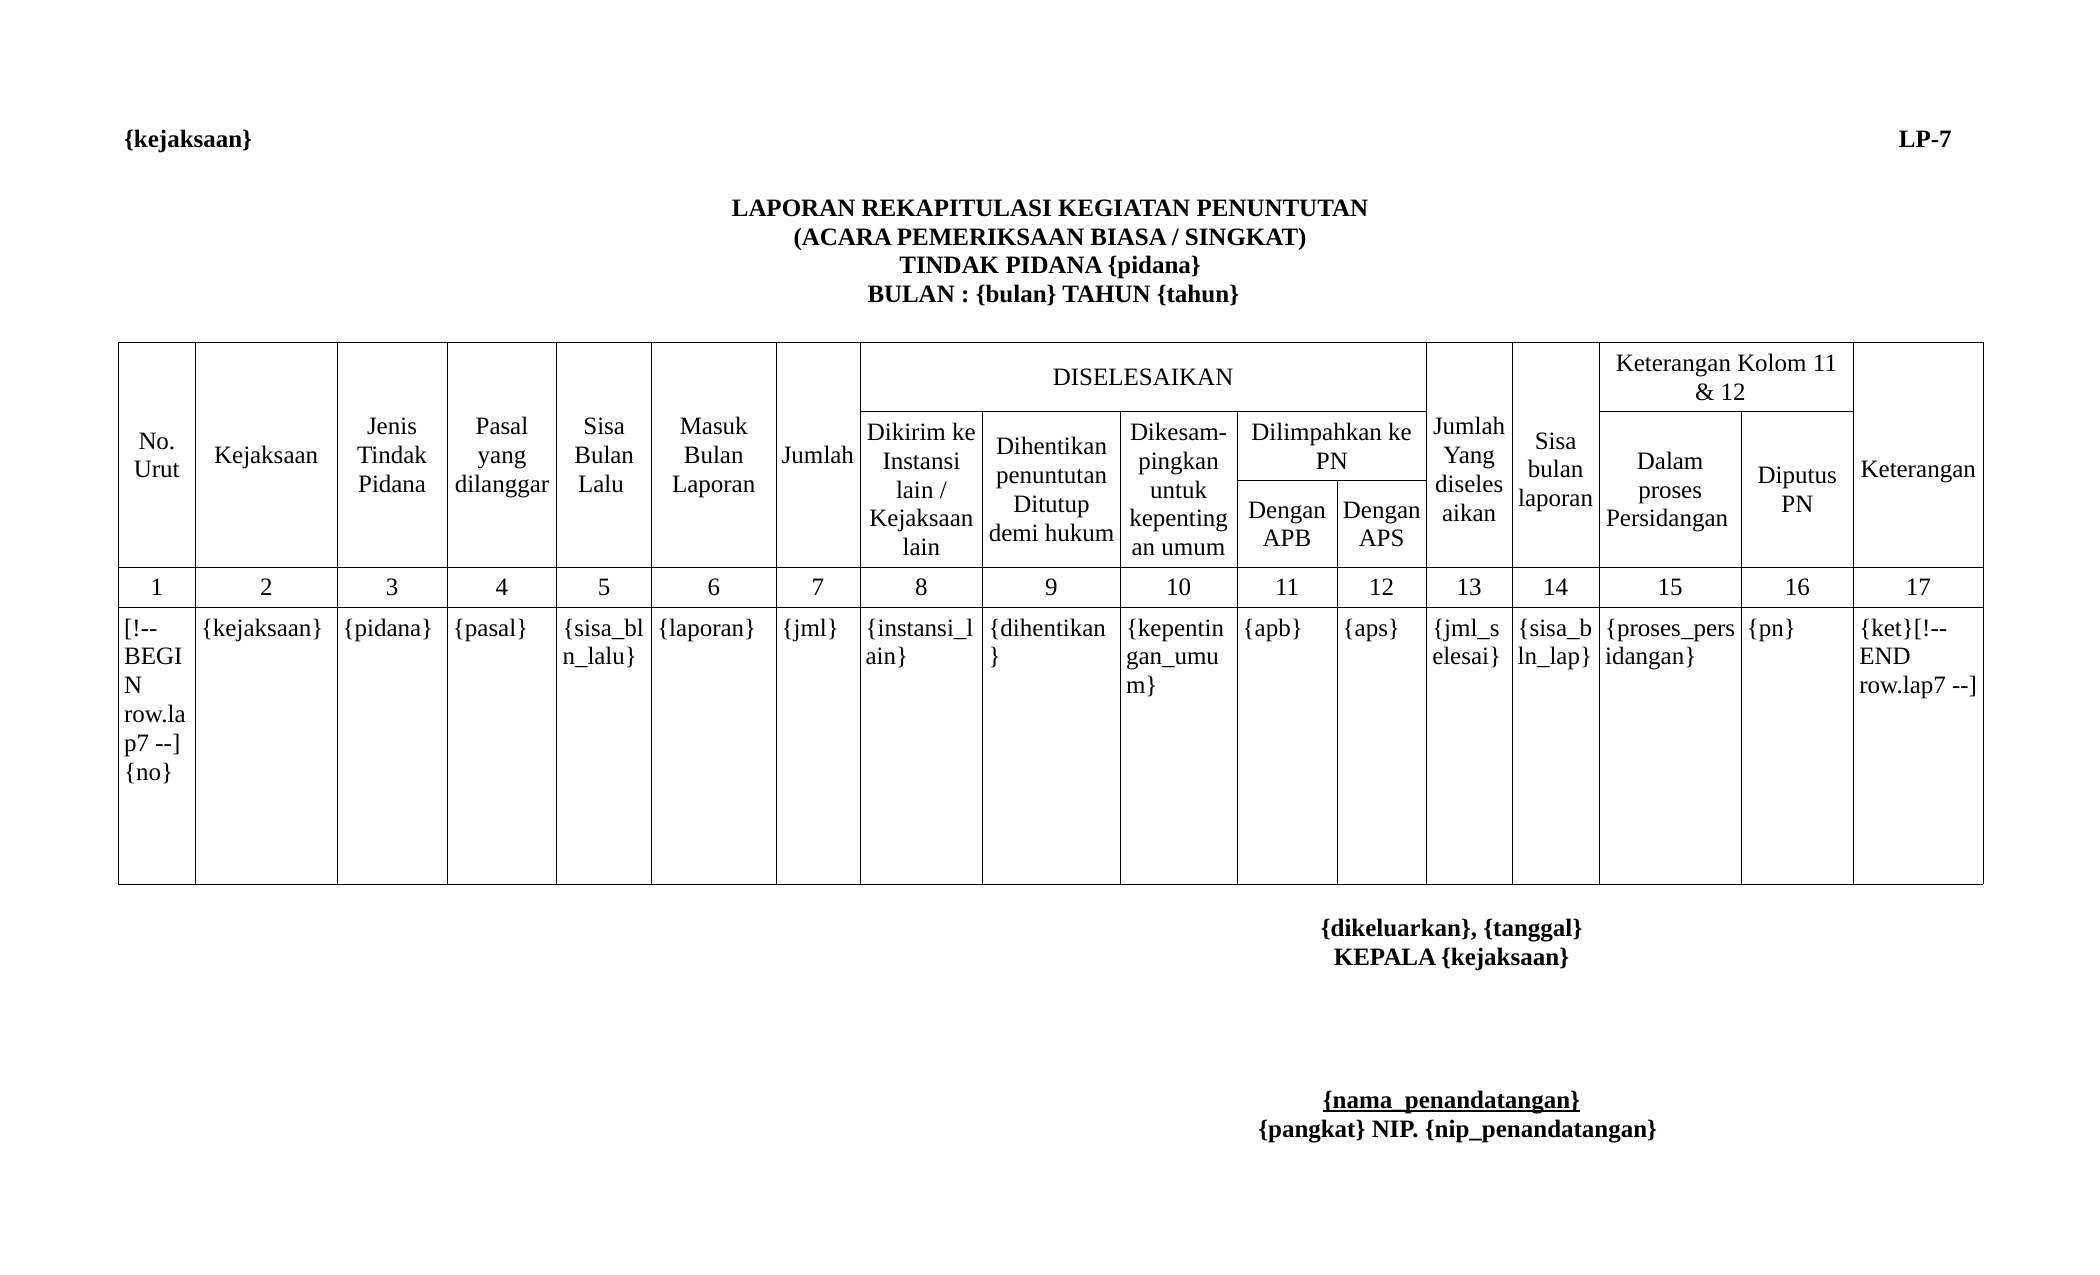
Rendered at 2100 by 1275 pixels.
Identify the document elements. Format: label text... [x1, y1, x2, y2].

table_cell 12 [1338, 568, 1426, 607]
table_cell 9 [983, 568, 1120, 607]
table_cell {laporan} [652, 608, 776, 884]
table_cell 10 [1121, 568, 1237, 607]
table_header Jumlah Yang diselesaikan [1427, 343, 1512, 567]
table_cell Dikirim ke Instansi lain / Kejaksaan lain [861, 412, 982, 567]
table_cell {apb} [1238, 608, 1337, 884]
table_cell Dilimpahkan ke PN [1238, 412, 1426, 480]
table_header [336, 913, 921, 1143]
table_header Jenis Tindak Pidana [338, 343, 447, 567]
table_header Keterangan Kolom 11 & 12 [1600, 343, 1853, 411]
table_header LAPORAN REKAPITULASI KEGIATAN PENUNTUTAN (ACARA PEMERIKSAAN BIASA / SINGKAT) TINDAK PIDANA {pidana} BULAN : {bulan} TAHUN {tahun} [118, 187, 1982, 313]
table_cell {instansi_lain} [861, 608, 982, 884]
table_header Keterangan [1854, 343, 1983, 567]
table_cell 11 [1238, 568, 1337, 607]
table_header LP-7 [1893, 118, 1978, 158]
table_header {dikeluarkan}, {tanggal} KEPALA {kejaksaan} {nama_penandatangan} {pangkat} NIP. {nip_penandatangan} [921, 913, 1982, 1143]
table_header Kejaksaan [196, 343, 337, 567]
table_cell {kepentingan_umum} [1121, 608, 1237, 884]
table_cell 17 [1854, 568, 1983, 607]
table_cell {pasal} [448, 608, 556, 884]
table_cell Dengan APB [1238, 481, 1337, 567]
table_cell Dihentikan penuntutan Ditutup demi hukum [983, 412, 1120, 567]
table_cell 1 [119, 568, 195, 607]
table_cell 6 [652, 568, 776, 607]
table_cell {dihentikan} [983, 608, 1120, 884]
table_header Sisa Bulan Lalu [557, 343, 651, 567]
table_cell 8 [861, 568, 982, 607]
table_cell [!-- BEGIN row.lap7 --] {no} [119, 608, 195, 884]
table_cell {jml_selesai} [1427, 608, 1512, 884]
table_cell 2 [196, 568, 337, 607]
table_cell 13 [1427, 568, 1512, 607]
table_cell 14 [1513, 568, 1599, 607]
table_cell {aps} [1338, 608, 1426, 884]
table_cell {kejaksaan} [196, 608, 337, 884]
table_cell 16 [1742, 568, 1853, 607]
table_cell 4 [448, 568, 556, 607]
table_header {kejaksaan} [118, 118, 1893, 158]
table_header Pasal yang dilanggar [448, 343, 556, 567]
table_cell 3 [338, 568, 447, 607]
table_header Sisa bulan laporan [1513, 343, 1599, 567]
table_cell 5 [557, 568, 651, 607]
table_header [118, 913, 336, 1143]
table_cell {ket}[!-- END row.lap7 --] [1854, 608, 1983, 884]
table_cell {pidana} [338, 608, 447, 884]
table_header DISELESAIKAN [861, 343, 1426, 411]
table_header Jumlah [777, 343, 860, 567]
table_cell Dengan APS [1338, 481, 1426, 567]
table_cell {sisa_bln_lap} [1513, 608, 1599, 884]
table_header Masuk Bulan Laporan [652, 343, 776, 567]
table_cell Dalam proses Persidangan [1600, 412, 1741, 567]
table_cell Diputus PN [1742, 412, 1853, 567]
table_header No. Urut [119, 343, 195, 567]
table_cell {pn} [1742, 608, 1853, 884]
table_cell {proses_persidangan} [1600, 608, 1741, 884]
table_cell 15 [1600, 568, 1741, 607]
table_cell Dikesam-pingkan untuk kepentingan umum [1121, 412, 1237, 567]
table_cell {sisa_bln_lalu} [557, 608, 651, 884]
table_cell 7 [777, 568, 860, 607]
table_cell {jml} [777, 608, 860, 884]
